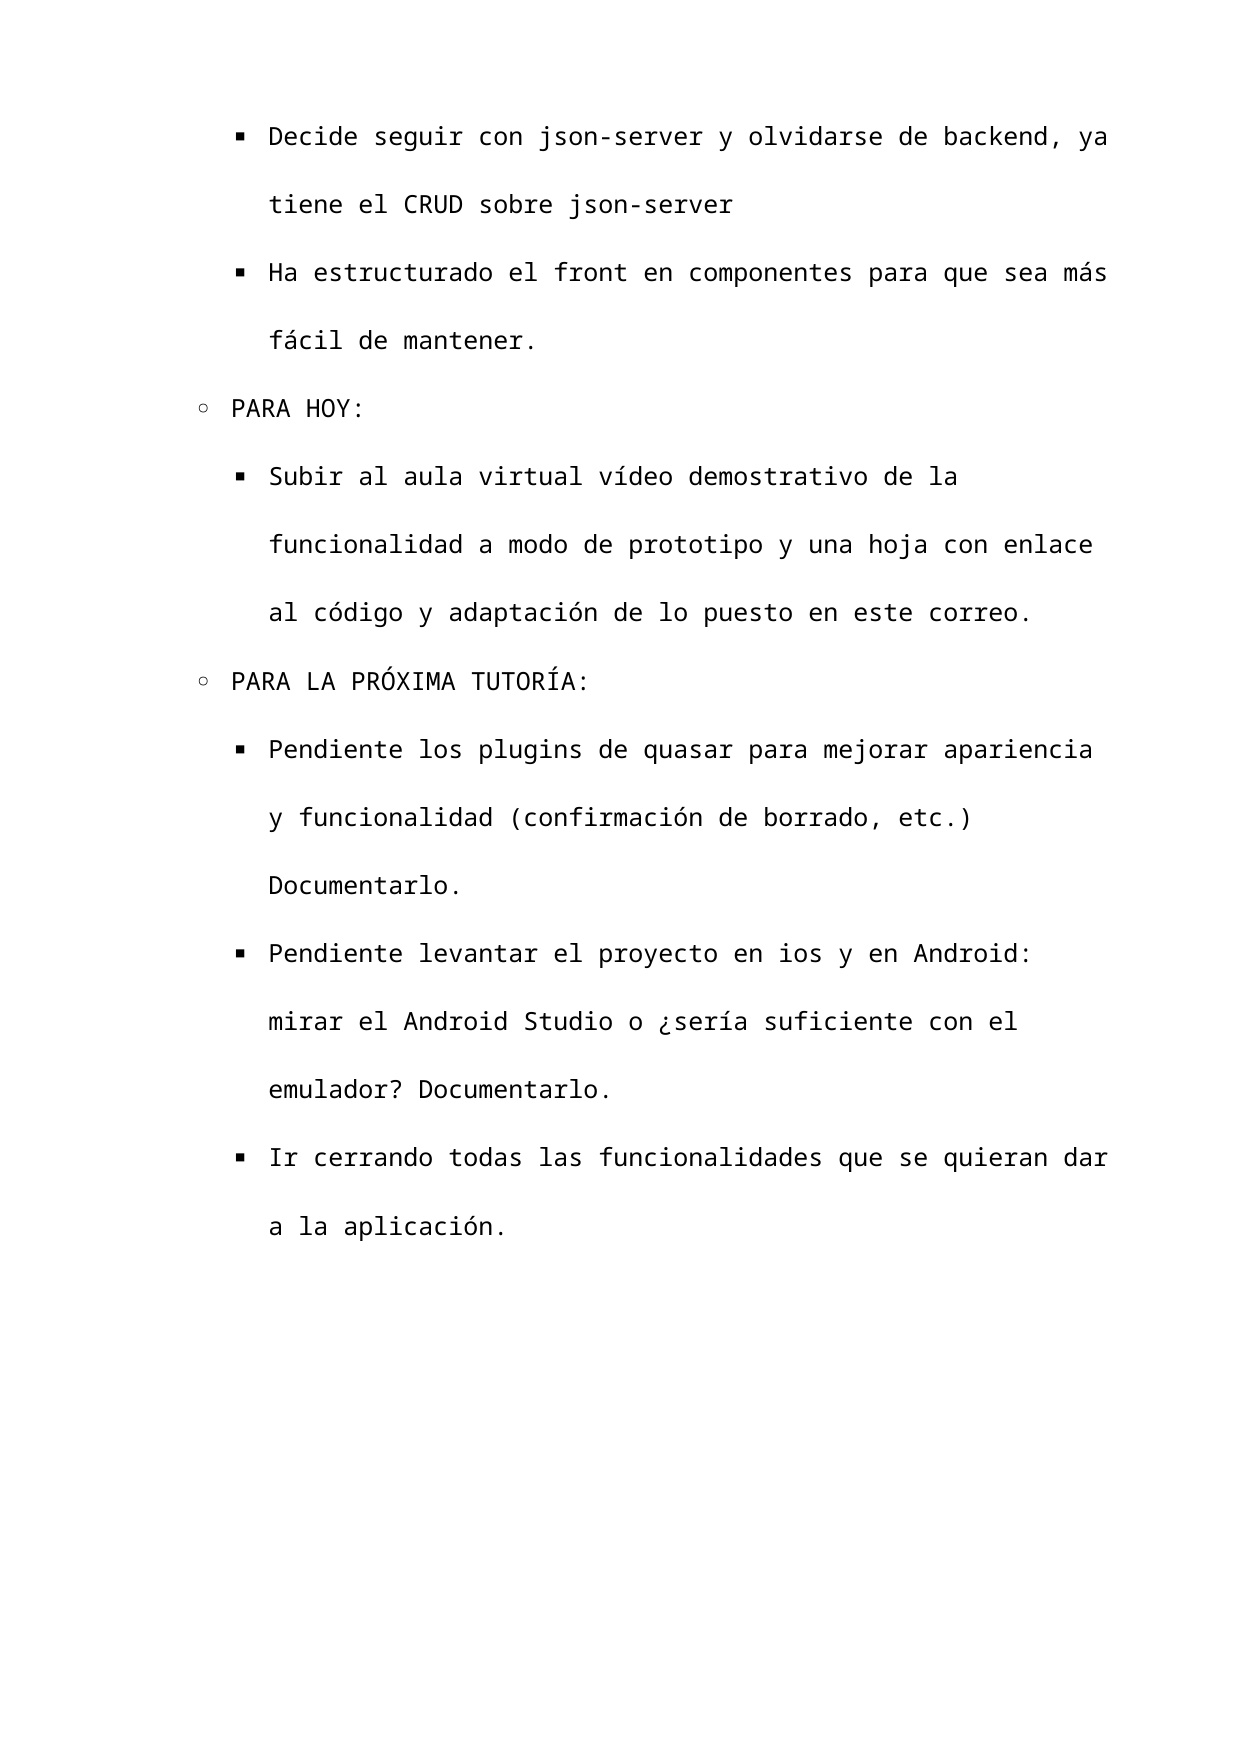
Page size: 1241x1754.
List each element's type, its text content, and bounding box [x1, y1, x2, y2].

list PARA LA PRÓXIMA TUTORÍA: [193, 663, 1122, 697]
list Pendiente los plugins de quasar para mejorar apariencia y funcionalidad (confirmación de borrado, etc.) Documentarlo. [231, 731, 1122, 902]
list Subir al aula virtual vídeo demostrativo de la funcionalidad a modo de prototipo y una hoja con enlace al código y adaptación de lo puesto en este correo. [231, 459, 1122, 629]
list Ir cerrando todas las funcionalidades que se quieran dar a la aplicación. [231, 1140, 1122, 1242]
list Pendiente levantar el proyecto en ios y en Android: mirar el Android Studio o ¿sería suficiente con el emulador? Documentarlo. [231, 936, 1122, 1106]
list PARA HOY: [193, 391, 1122, 425]
list Ha estructurado el front en componentes para que sea más fácil de mantener. [231, 254, 1122, 357]
list Decide seguir con json-server y olvidarse de backend, ya tiene el CRUD sobre json-server [231, 118, 1122, 220]
